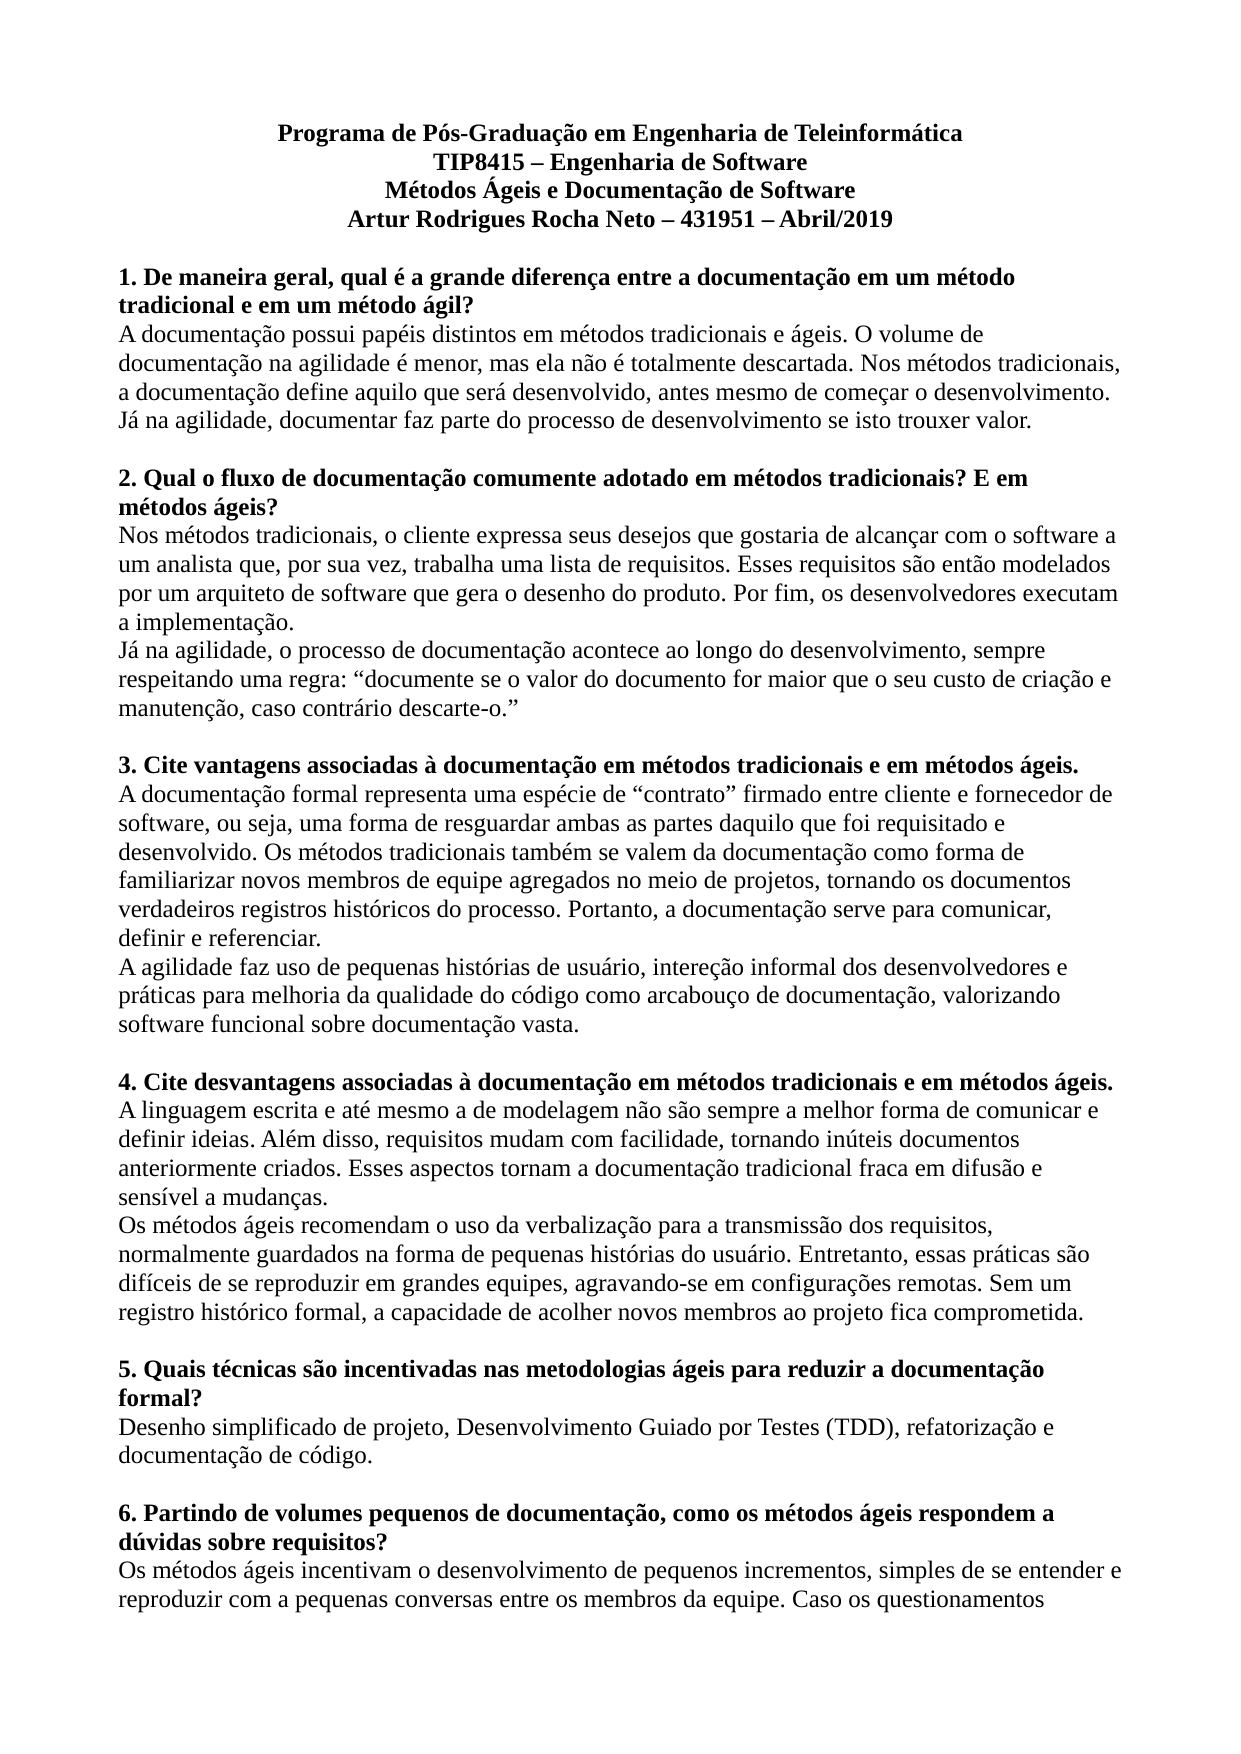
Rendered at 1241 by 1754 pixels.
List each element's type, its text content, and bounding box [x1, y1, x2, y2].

text Nos métodos tradicionais, o cliente expressa seus desejos que gostaria de alcançar com o software a um analista que, por sua vez, trabalha uma lista de requisitos. Esses requisitos são então modelados por um arquiteto de software que gera o desenho do produto. Por fim, os desenvolvedores executam a implementação. [118, 521, 1122, 636]
text 3. Cite vantagens associadas à documentação em métodos tradicionais e em métodos ágeis. [118, 751, 1122, 779]
text Os métodos ágeis recomendam o uso da verbalização para a transmissão dos requisitos, normalmente guardados na forma de pequenas histórias do usuário. Entretanto, essas práticas são difíceis de se reproduzir em grandes equipes, agravando-se em configurações remotas. Sem um registro histórico formal, a capacidade de acolher novos membros ao projeto fica comprometida. [118, 1211, 1122, 1326]
text Métodos Ágeis e Documentação de Software [118, 176, 1122, 204]
text Os métodos ágeis incentivam o desenvolvimento de pequenos incrementos, simples de se entender e reproduzir com a pequenas conversas entre os membros da equipe. Caso os questionamentos [118, 1556, 1122, 1613]
text A documentação possui papéis distintos em métodos tradicionais e ágeis. O volume de documentação na agilidade é menor, mas ela não é totalmente descartada. Nos métodos tradicionais, a documentação define aquilo que será desenvolvido, antes mesmo de começar o desenvolvimento. Já na agilidade, documentar faz parte do processo de desenvolvimento se isto trouxer valor. [118, 319, 1122, 434]
text Já na agilidade, o processo de documentação acontece ao longo do desenvolvimento, sempre respeitando uma regra: “documente se o valor do documento for maior que o seu custo de criação e manutenção, caso contrário descarte-o.” [118, 636, 1122, 722]
text Artur Rodrigues Rocha Neto – 431951 – Abril/2019 [118, 204, 1122, 233]
text A agilidade faz uso de pequenas histórias de usuário, intereção informal dos desenvolvedores e práticas para melhoria da qualidade do código como arcabouço de documentação, valorizando software funcional sobre documentação vasta. [118, 952, 1122, 1038]
text Programa de Pós-Graduação em Engenharia de Teleinformática [118, 118, 1122, 147]
text 4. Cite desvantagens associadas à documentação em métodos tradicionais e em métodos ágeis. [118, 1067, 1122, 1096]
text Desenho simplificado de projeto, Desenvolvimento Guiado por Testes (TDD), refatorização e documentação de código. [118, 1412, 1122, 1469]
text 2. Qual o fluxo de documentação comumente adotado em métodos tradicionais? E em métodos ágeis? [118, 463, 1122, 521]
text 5. Quais técnicas são incentivadas nas metodologias ágeis para reduzir a documentação formal? [118, 1354, 1122, 1412]
text A documentação formal representa uma espécie de “contrato” firmado entre cliente e fornecedor de software, ou seja, uma forma de resguardar ambas as partes daquilo que foi requisitado e desenvolvido. Os métodos tradicionais também se valem da documentação como forma de familiarizar novos membros de equipe agregados no meio de projetos, tornando os documentos verdadeiros registros históricos do processo. Portanto, a documentação serve para comunicar, definir e referenciar. [118, 779, 1122, 952]
text TIP8415 – Engenharia de Software [118, 147, 1122, 176]
text A linguagem escrita e até mesmo a de modelagem não são sempre a melhor forma de comunicar e definir ideias. Além disso, requisitos mudam com facilidade, tornando inúteis documentos anteriormente criados. Esses aspectos tornam a documentação tradicional fraca em difusão e sensível a mudanças. [118, 1096, 1122, 1211]
text 1. De maneira geral, qual é a grande diferença entre a documentação em um método tradicional e em um método ágil? [118, 262, 1122, 319]
text 6. Partindo de volumes pequenos de documentação, como os métodos ágeis respondem a dúvidas sobre requisitos? [118, 1498, 1122, 1556]
